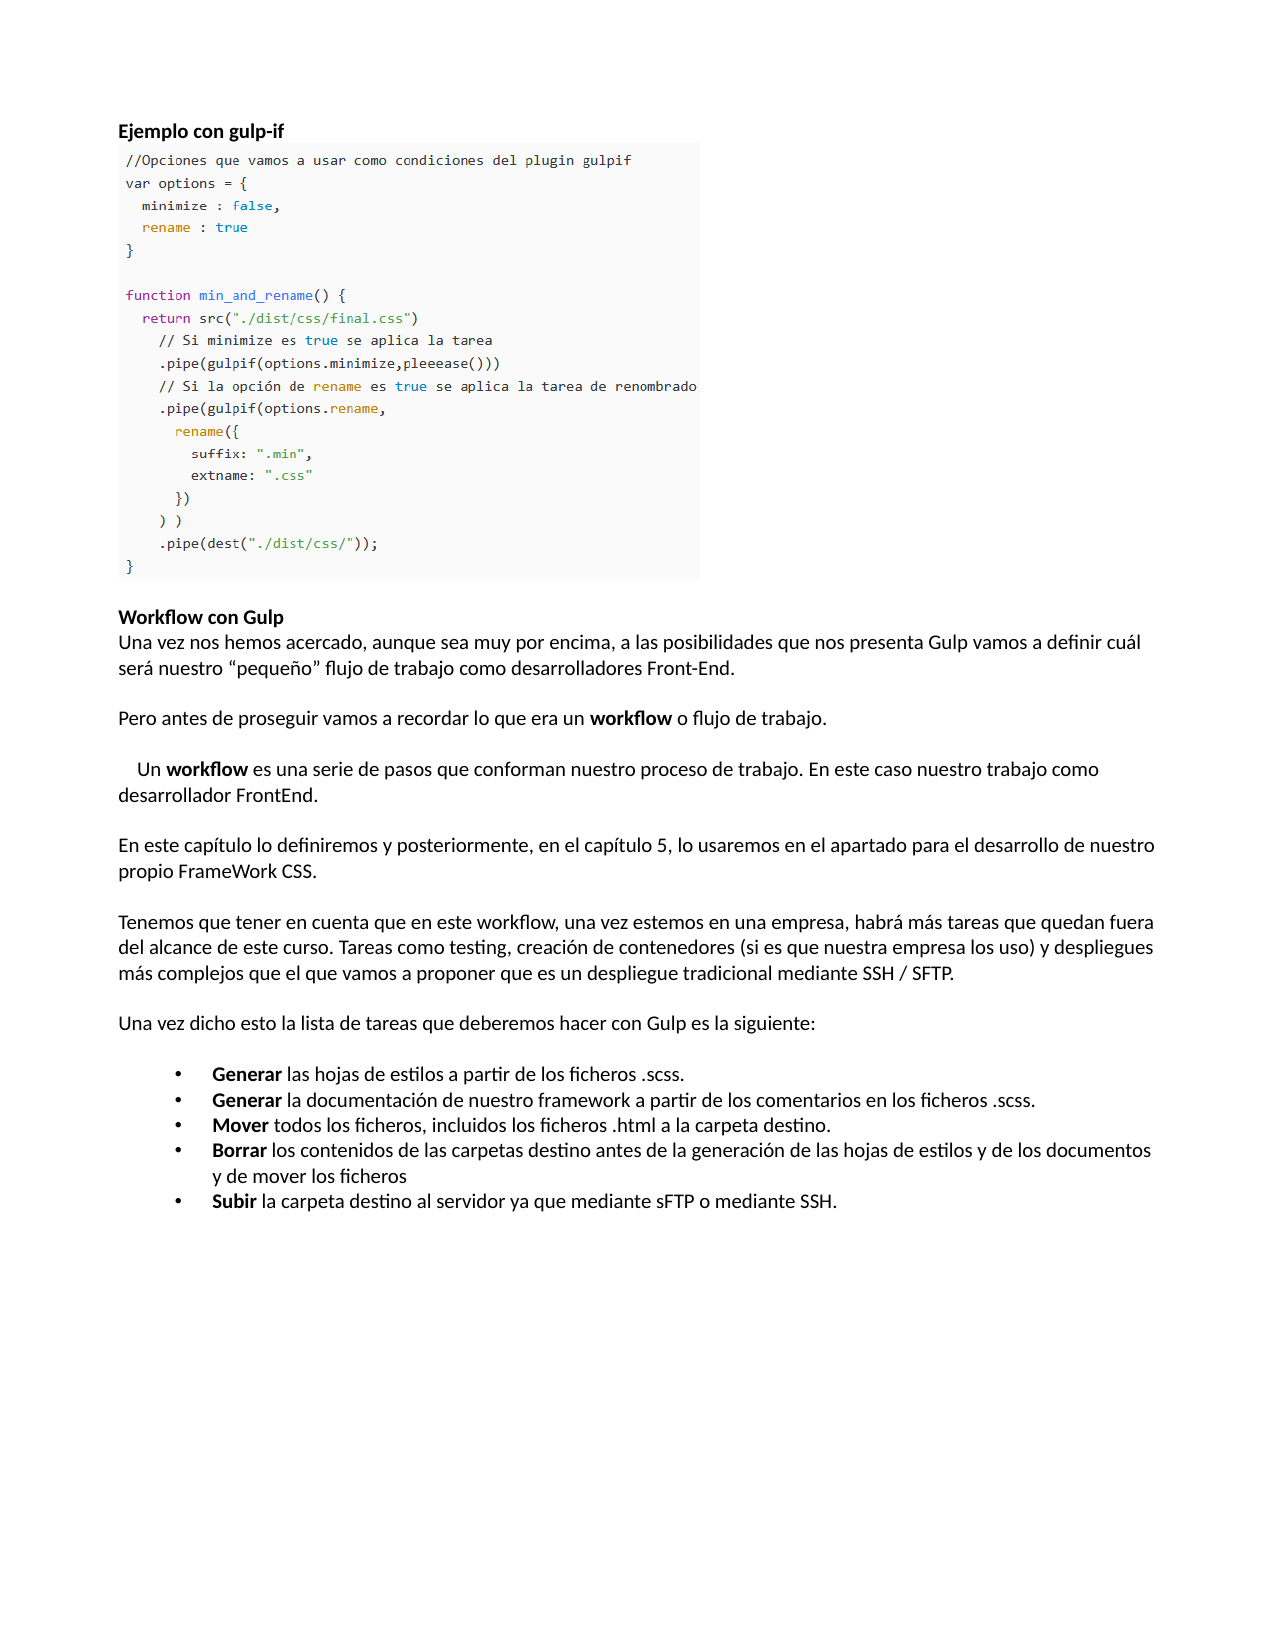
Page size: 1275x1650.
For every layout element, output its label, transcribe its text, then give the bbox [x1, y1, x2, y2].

text Pero antes de proseguir vamos a recordar lo que era un workflow o flujo de trabajo. [118, 706, 1157, 731]
text En este capítulo lo definiremos y posteriormente, en el capítulo 5, lo usaremos en el apartado para el desarrollo de nuestro propio FrameWork CSS. [118, 833, 1157, 883]
list Generar las hojas de estilos a partir de los ficheros .scss. [174, 1061, 1157, 1087]
text Workflow con Gulp [118, 604, 1157, 629]
list Subir la carpeta destino al servidor ya que mediante sFTP o mediante SSH. [174, 1188, 1157, 1214]
picture [118, 143, 701, 579]
text Una vez nos hemos acercado, aunque sea muy por encima, a las posibilidades que nos presenta Gulp vamos a definir cuál será nuestro “pequeño” flujo de trabajo como desarrolladores Front-End. [118, 629, 1157, 680]
text Una vez dicho esto la lista de tareas que deberemos hacer con Gulp es la siguiente: [118, 1011, 1157, 1036]
list Borrar los contenidos de las carpetas destino antes de la generación de las hojas de estilos y de los documentos y de mover los ficheros [174, 1138, 1157, 1188]
text Ejemplo con gulp-if [118, 118, 1157, 143]
text Un workflow es una serie de pasos que conforman nuestro proceso de trabajo. En este caso nuestro trabajo como desarrollador FrontEnd. [118, 756, 1157, 807]
text Tenemos que tener en cuenta que en este workflow, una vez estemos en una empresa, habrá más tareas que quedan fuera del alcance de este curso. Tareas como testing, creación de contenedores (si es que nuestra empresa los uso) y despliegues más complejos que el que vamos a proponer que es un despliegue tradicional mediante SSH / SFTP. [118, 909, 1157, 985]
list Mover todos los ficheros, incluidos los ficheros .html a la carpeta destino. [174, 1112, 1157, 1138]
list Generar la documentación de nuestro framework a partir de los comentarios en los ficheros .scss. [174, 1087, 1157, 1112]
